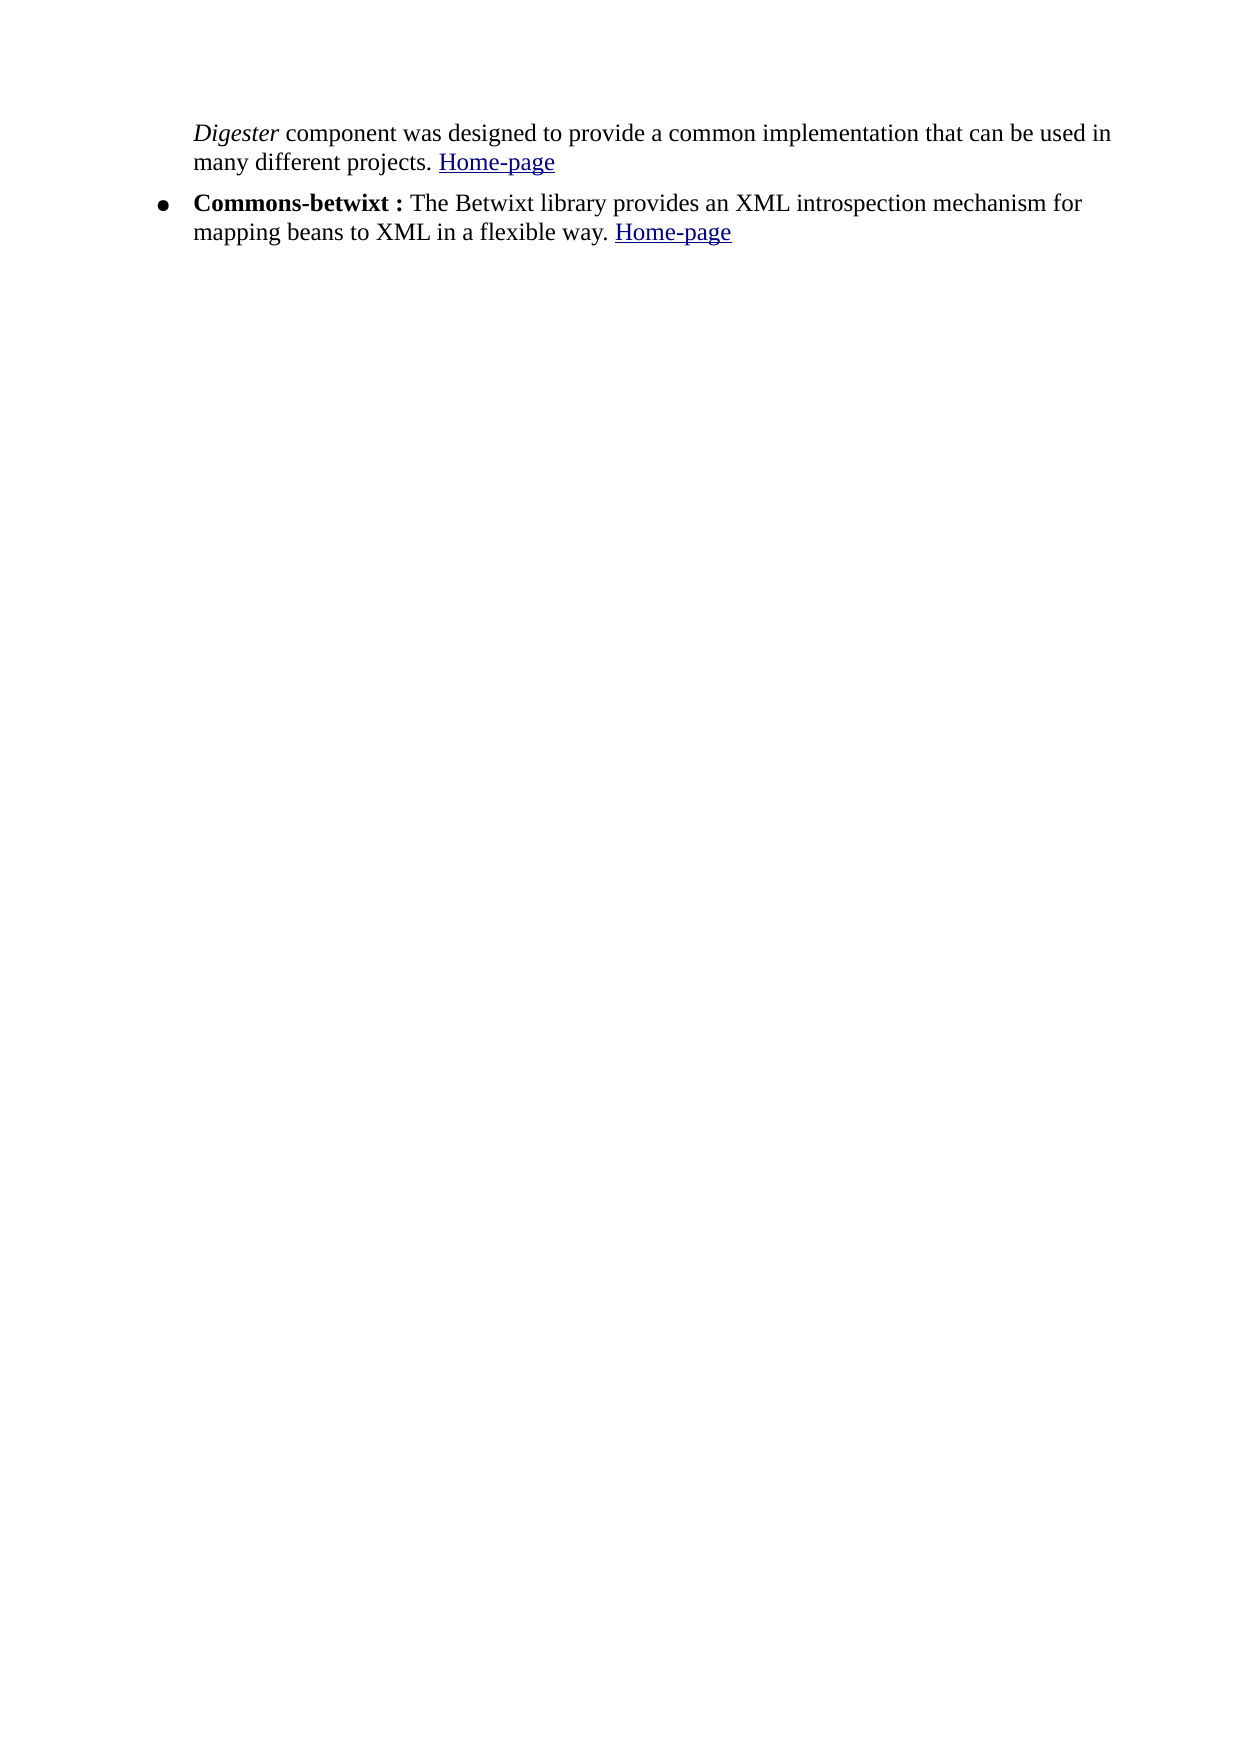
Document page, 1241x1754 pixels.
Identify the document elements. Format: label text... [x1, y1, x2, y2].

list Commons-betwixt : The Betwixt library provides an XML introspection mechanism for mapping beans to XML in a flexible way. Home-page [156, 188, 1122, 246]
list Digester component was designed to provide a common implementation that can be used in many different projects. Home-page [156, 118, 1122, 176]
